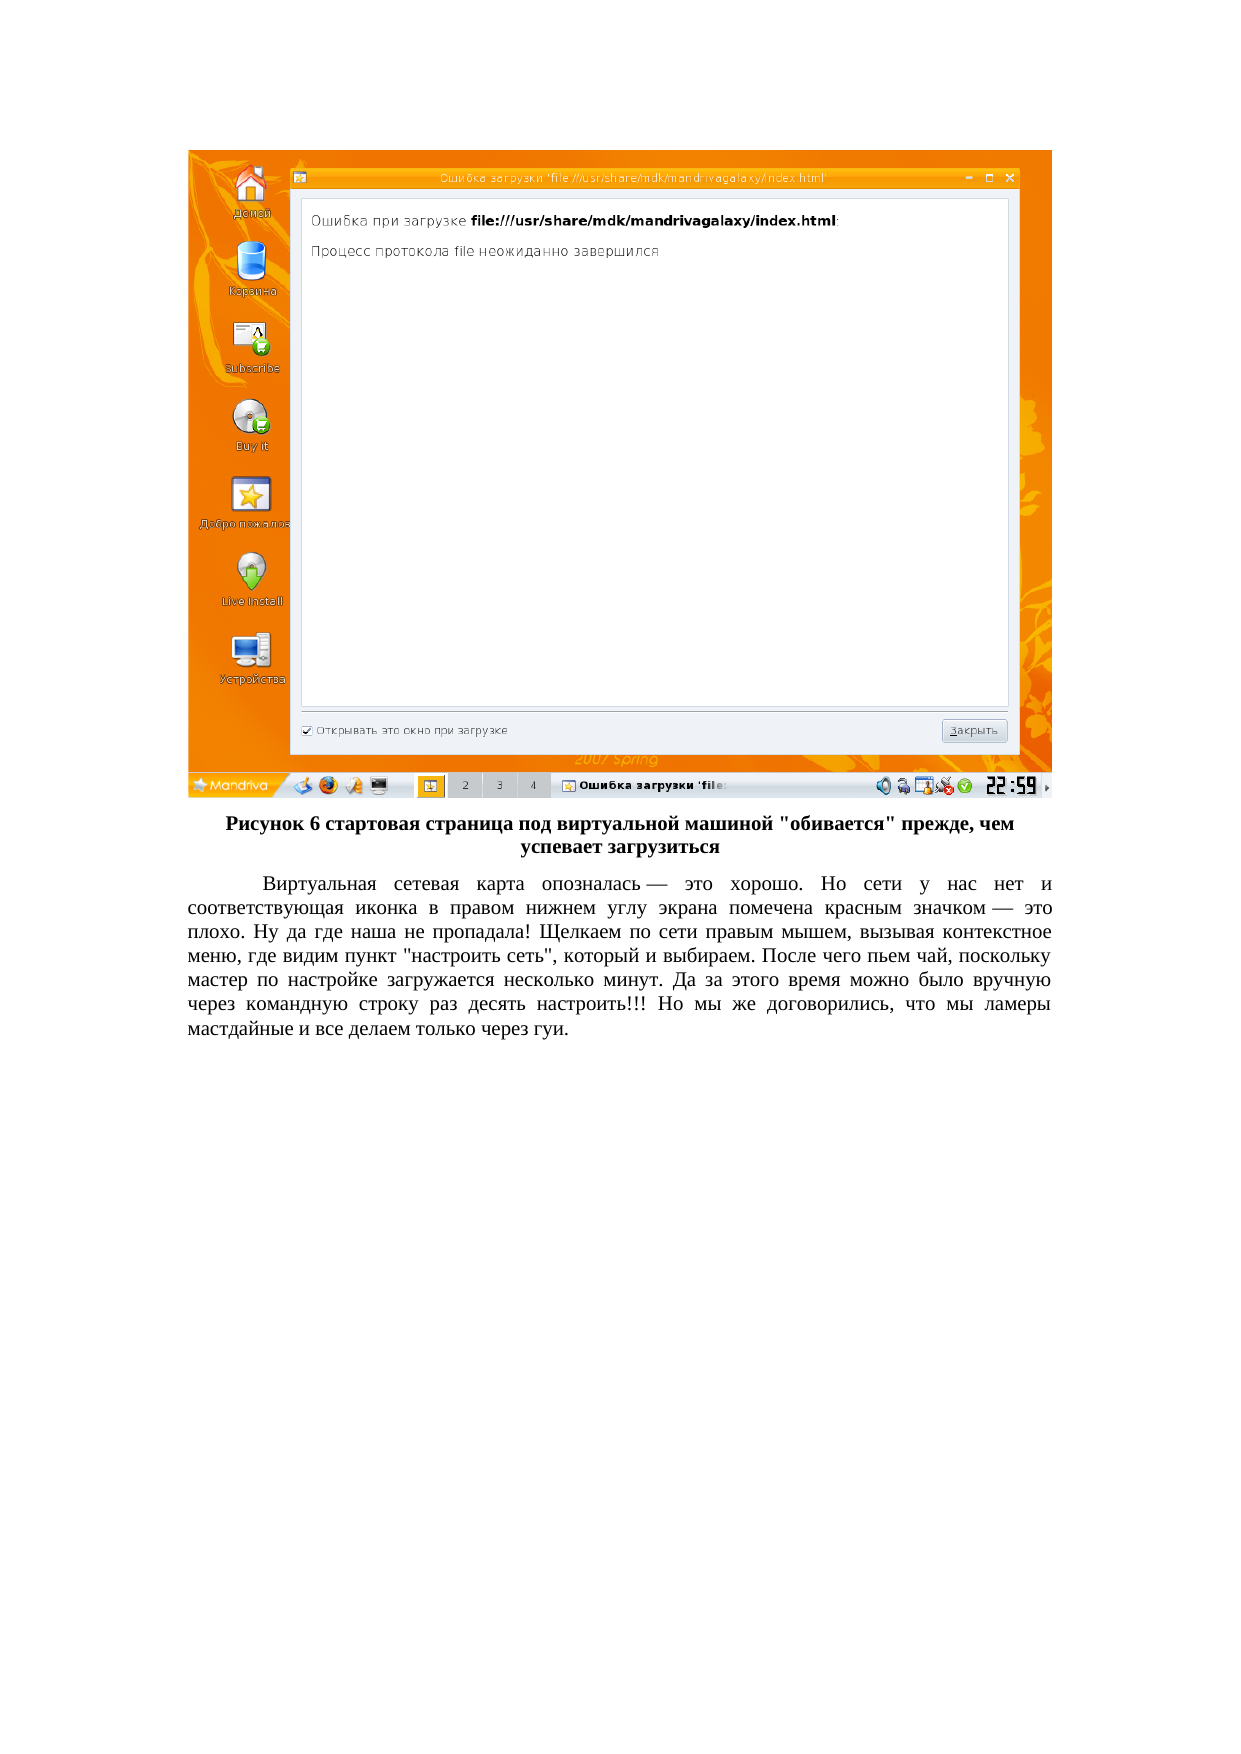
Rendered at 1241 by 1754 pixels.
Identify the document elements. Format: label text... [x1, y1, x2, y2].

text Рисунок 6 стартовая страница под виртуальной машиной "обивается" прежде, чем успевает загрузиться [187, 810, 1053, 858]
text Виртуальная сетевая карта опозналась — это хорошо. Но сети у нас нет и соответствующая иконка в правом нижнем углу экрана помечена красным значком — это плохо. Ну да где наша не пропадала! Щелкаем по сети правым мышем, вызывая контекстное меню, где видим пункт "настроить сеть", который и выбираем. После чего пьем чай, поскольку мастер по настройке загружается несколько минут. Да за этого время можно было вручную через командную строку раз десять настроить!!! Но мы же договорились, что мы ламеры мастдайные и все делаем только через гуи. [187, 871, 1053, 1039]
picture [188, 150, 1052, 798]
